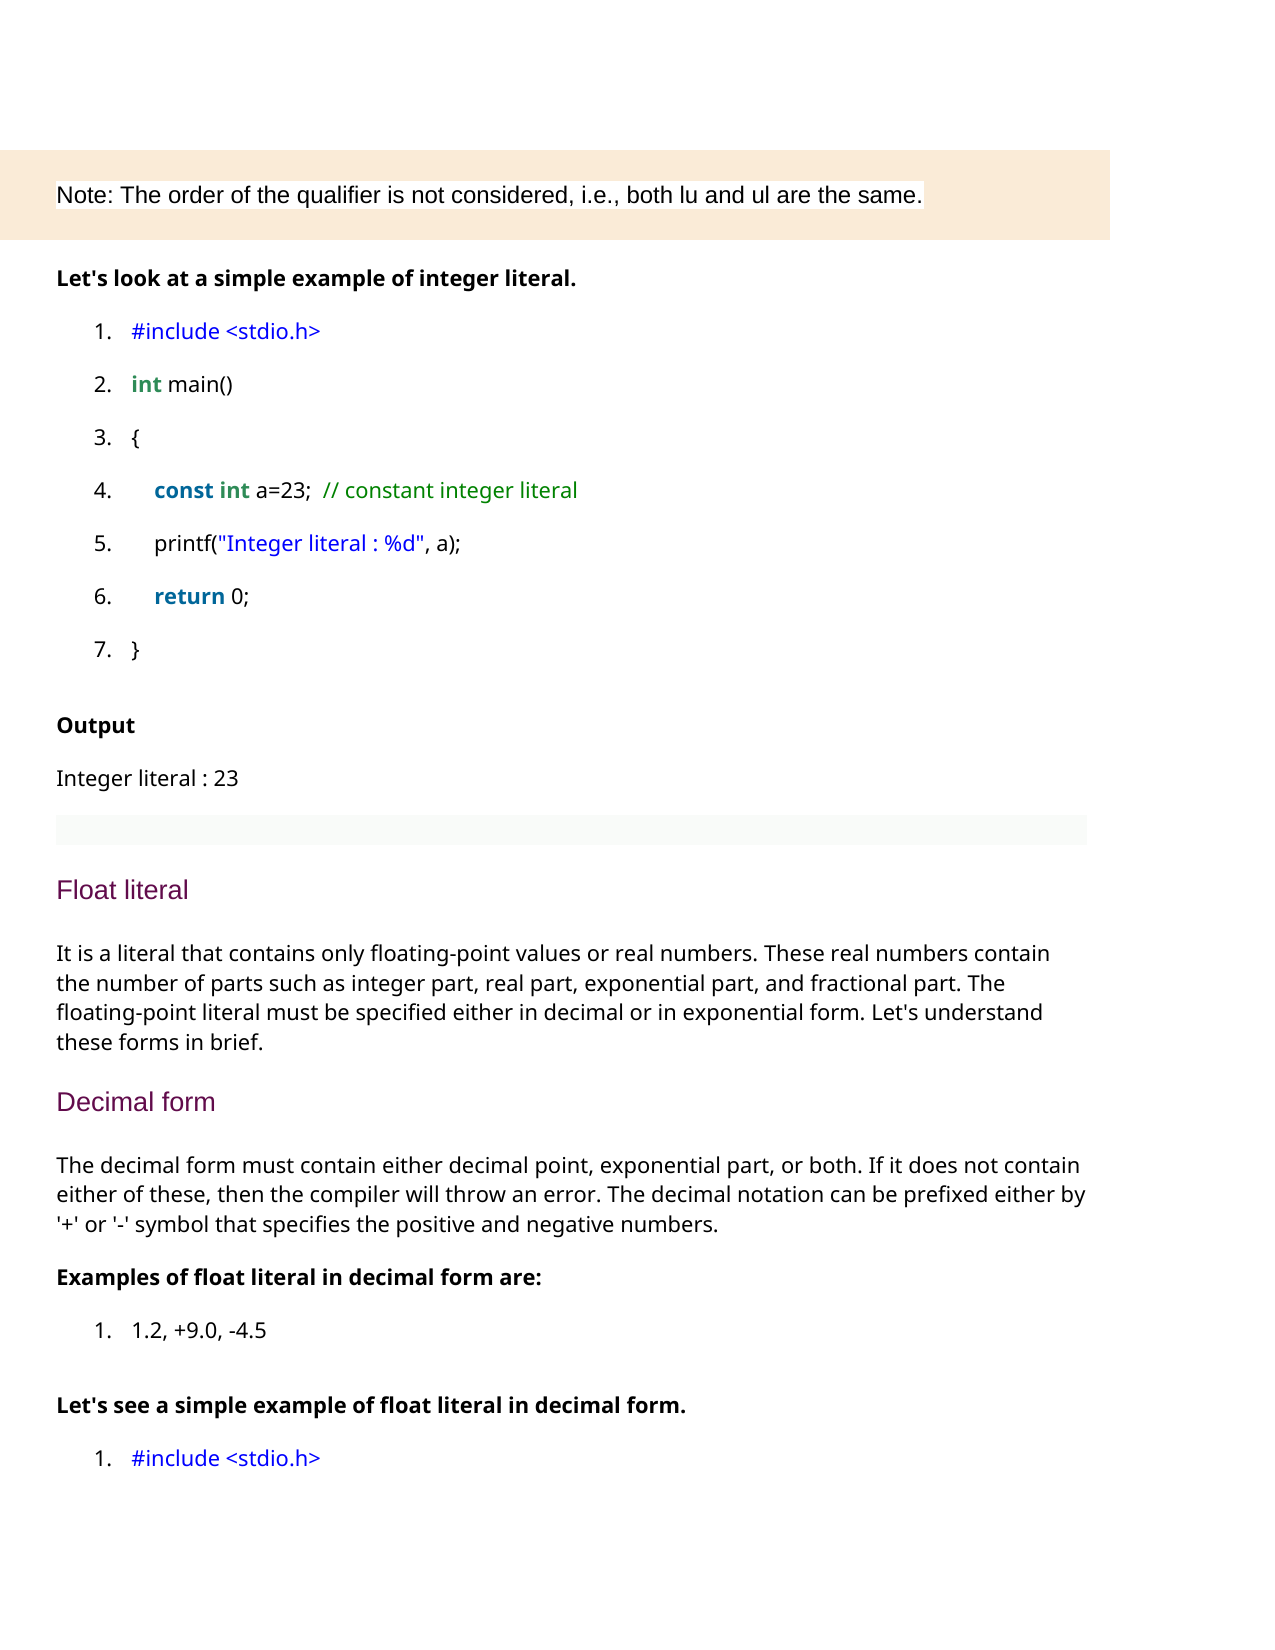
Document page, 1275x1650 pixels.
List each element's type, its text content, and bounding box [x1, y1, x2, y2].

text Examples of float literal in decimal form are: [56, 1262, 1087, 1292]
list const int a=23; // constant integer literal [94, 475, 1092, 504]
list #include <stdio.h> [94, 1443, 1092, 1473]
list 1.2, +9.0, -4.5 [94, 1314, 1092, 1344]
text The decimal form must contain either decimal point, exponential part, or both. If it does not contain either of these, then the compiler will throw an error. The decimal notation can be prefixed either by '+' or '-' symbol that specifies the positive and negative numbers. [56, 1149, 1087, 1239]
text It is a literal that contains only floating-point values or real numbers. These real numbers contain the number of parts such as integer part, real part, exponential part, and fractional part. The floating-point literal must be specified either in decimal or in exponential form. Let's understand these forms in brief. [56, 938, 1087, 1057]
subtitle Decimal form [56, 1086, 1087, 1117]
list #include <stdio.h> [94, 316, 1092, 346]
text Let's look at a simple example of integer literal. [56, 263, 1087, 293]
list printf("Integer literal : %d", a); [94, 528, 1092, 558]
list { [94, 422, 1092, 452]
list return 0; [94, 581, 1092, 611]
subtitle Float literal [56, 874, 1087, 905]
text Output [56, 710, 1087, 739]
text Let's see a simple example of float literal in decimal form. [56, 1391, 1087, 1420]
list } [94, 634, 1092, 664]
subtitle Note: The order of the qualifier is not considered, i.e., both lu and ul are the same. [0, 150, 1110, 240]
list int main() [94, 369, 1092, 398]
text Integer literal : 23 [56, 762, 1087, 792]
